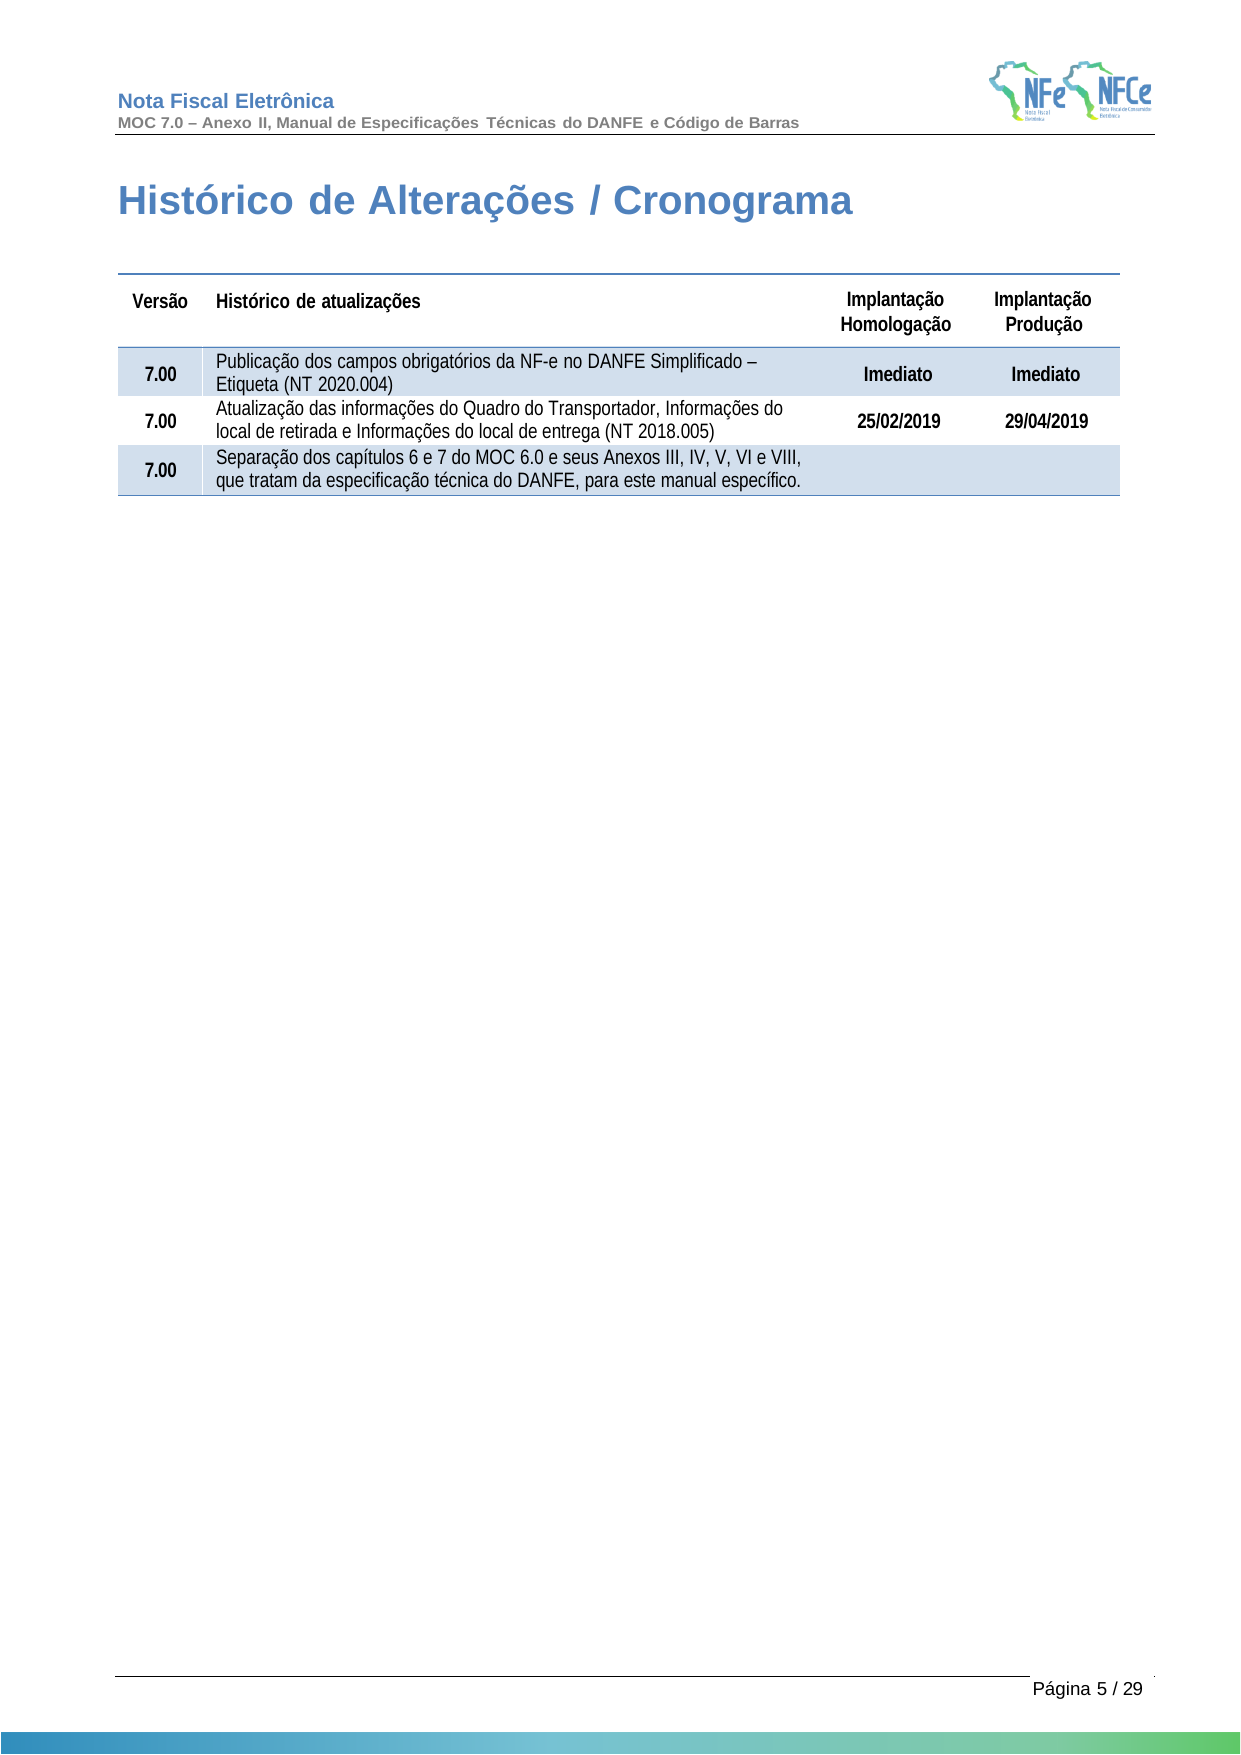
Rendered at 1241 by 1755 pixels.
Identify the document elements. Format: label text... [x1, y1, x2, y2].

table_header Histórico de atualizações [203, 275, 823, 346]
table_cell 25/02/2019 [823, 396, 975, 445]
table_cell Imediato [823, 348, 975, 396]
subtitle Histórico de Alterações / Cronograma [118, 176, 1236, 223]
table_cell 29/04/2019 [975, 396, 1120, 445]
table_header Versão [118, 275, 202, 346]
table_cell Separação dos capítulos 6 e 7 do MOC 6.0 e seus Anexos III, IV, V, VI e VIII, que tratam da especificação técnica do DANFE, para este manual específico. [203, 445, 823, 495]
table_cell 7.00 [118, 445, 202, 495]
table_cell Imediato [975, 348, 1120, 396]
table_cell Publicação dos campos obrigatórios da NF-e no DANFE Simplificado – Etiqueta (NT 2020.004) [203, 348, 823, 396]
table_header Implantação Homologação [823, 275, 975, 346]
table_cell Atualização das informações do Quadro do Transportador, Informações do local de retirada e Informações do local de entrega (NT 2018.005) [203, 396, 823, 445]
table_cell 7.00 [118, 348, 202, 396]
table_cell [975, 445, 1120, 495]
table_cell 7.00 [118, 396, 202, 445]
table_header Implantação Produção [975, 275, 1120, 346]
table_cell [823, 445, 975, 495]
